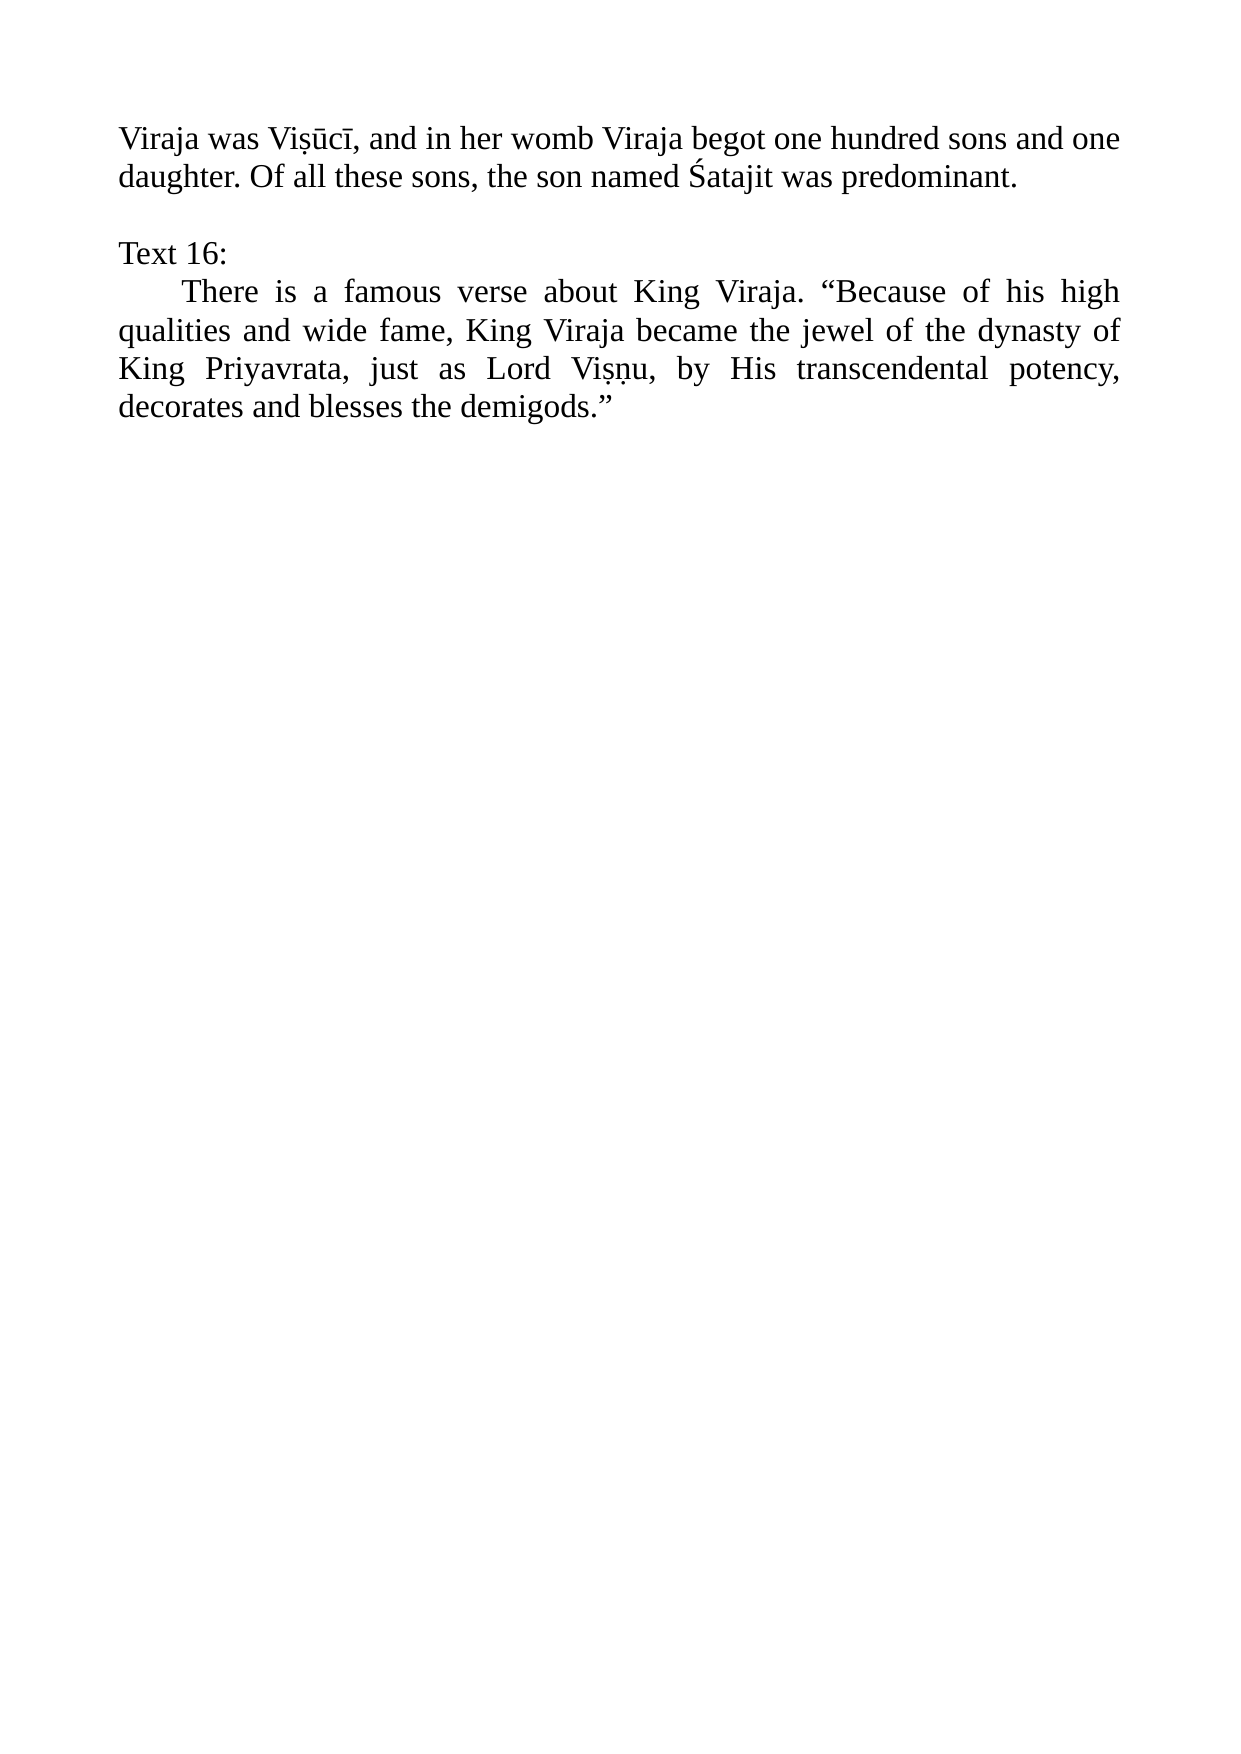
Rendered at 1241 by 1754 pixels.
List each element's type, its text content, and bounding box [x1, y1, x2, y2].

text Text 16: [118, 233, 1122, 271]
text Viraja was Viṣūcī, and in her womb Viraja begot one hundred sons and one daughter. Of all these sons, the son named Śatajit was predominant. [118, 118, 1122, 195]
text There is a famous verse about King Viraja. “Because of his high qualities and wide fame, King Viraja became the jewel of the dynasty of King Priyavrata, just as Lord Viṣṇu, by His transcendental potency, decorates and blesses the demigods.” [118, 271, 1122, 425]
